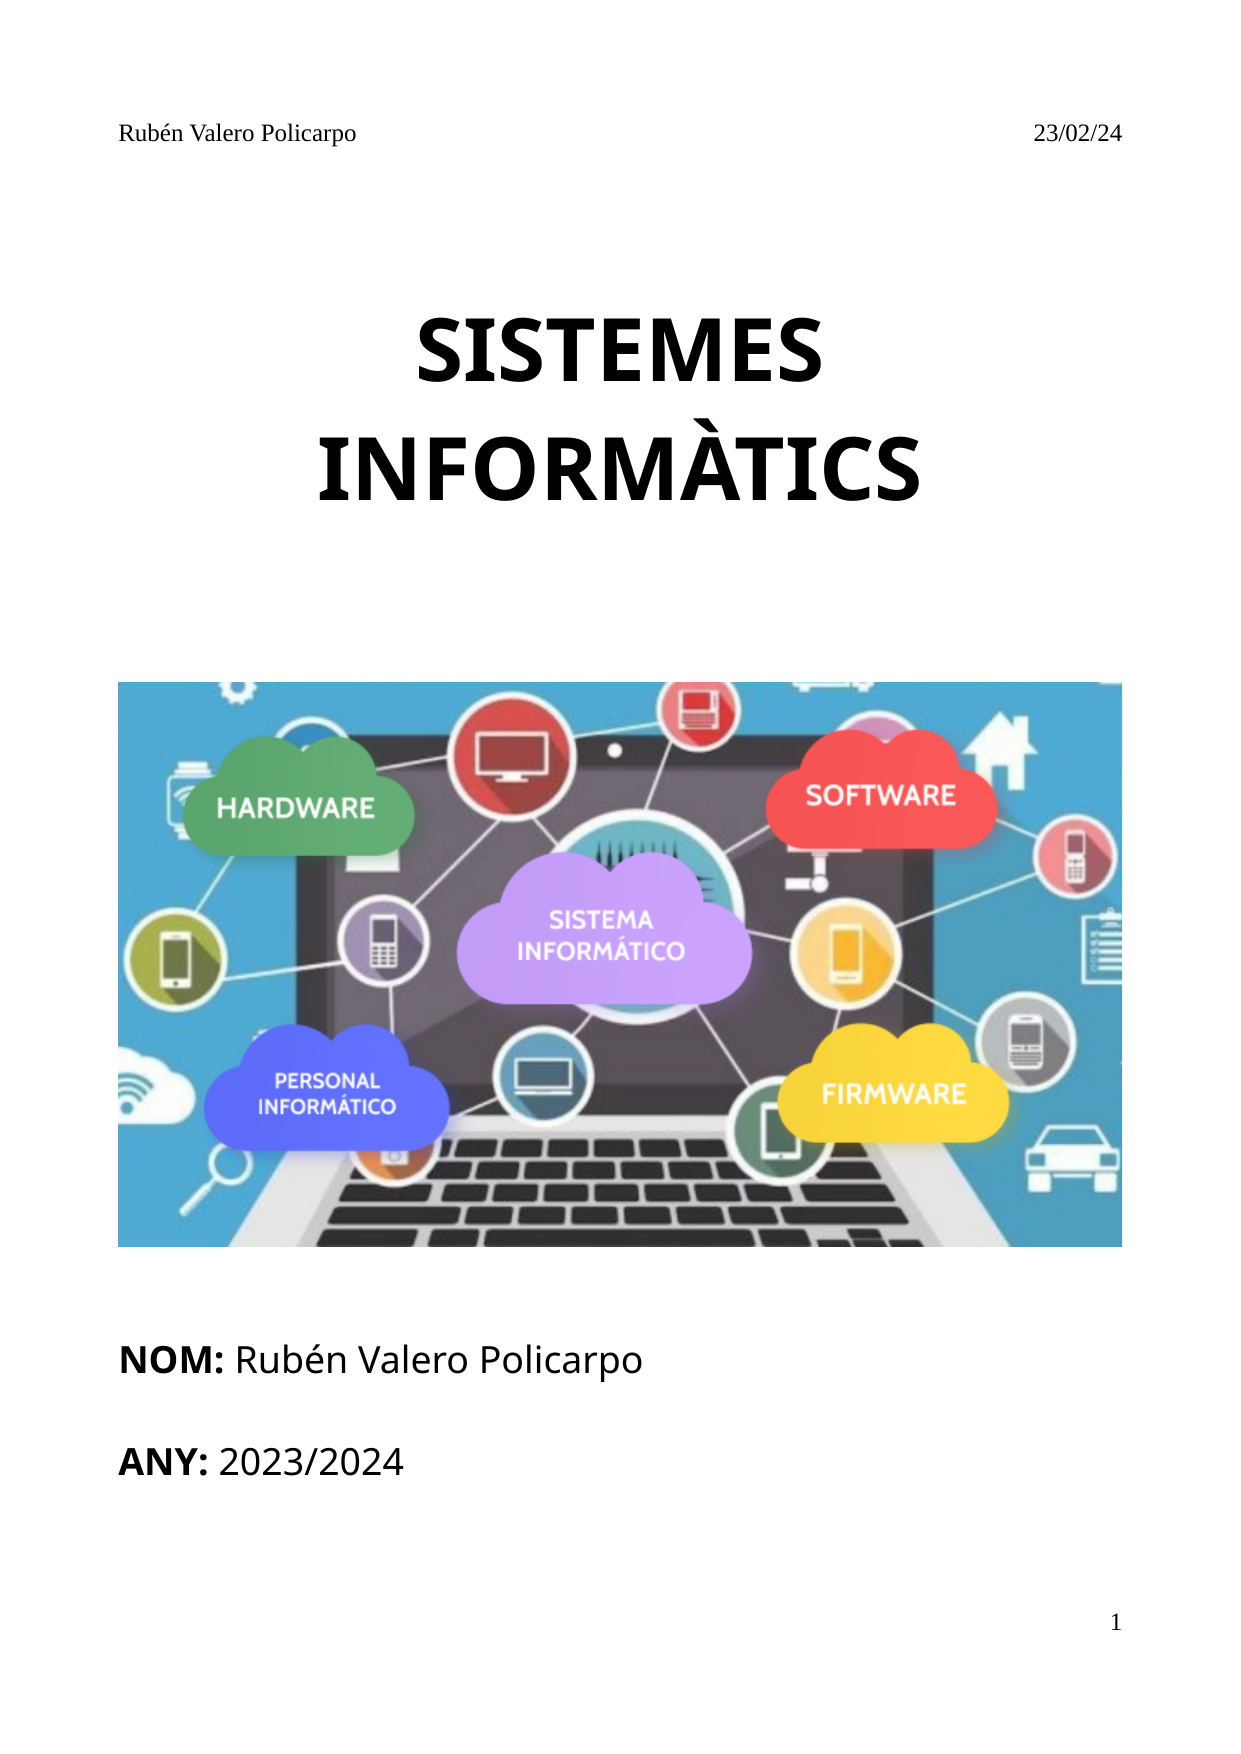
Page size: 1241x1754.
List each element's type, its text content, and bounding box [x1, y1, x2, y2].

text ANY: 2023/2024 [118, 1435, 1122, 1486]
text NOM: Rubén Valero Policarpo [118, 1333, 1122, 1384]
picture [118, 682, 1123, 1247]
title SISTEMES INFORMÀTICS [118, 288, 1122, 526]
